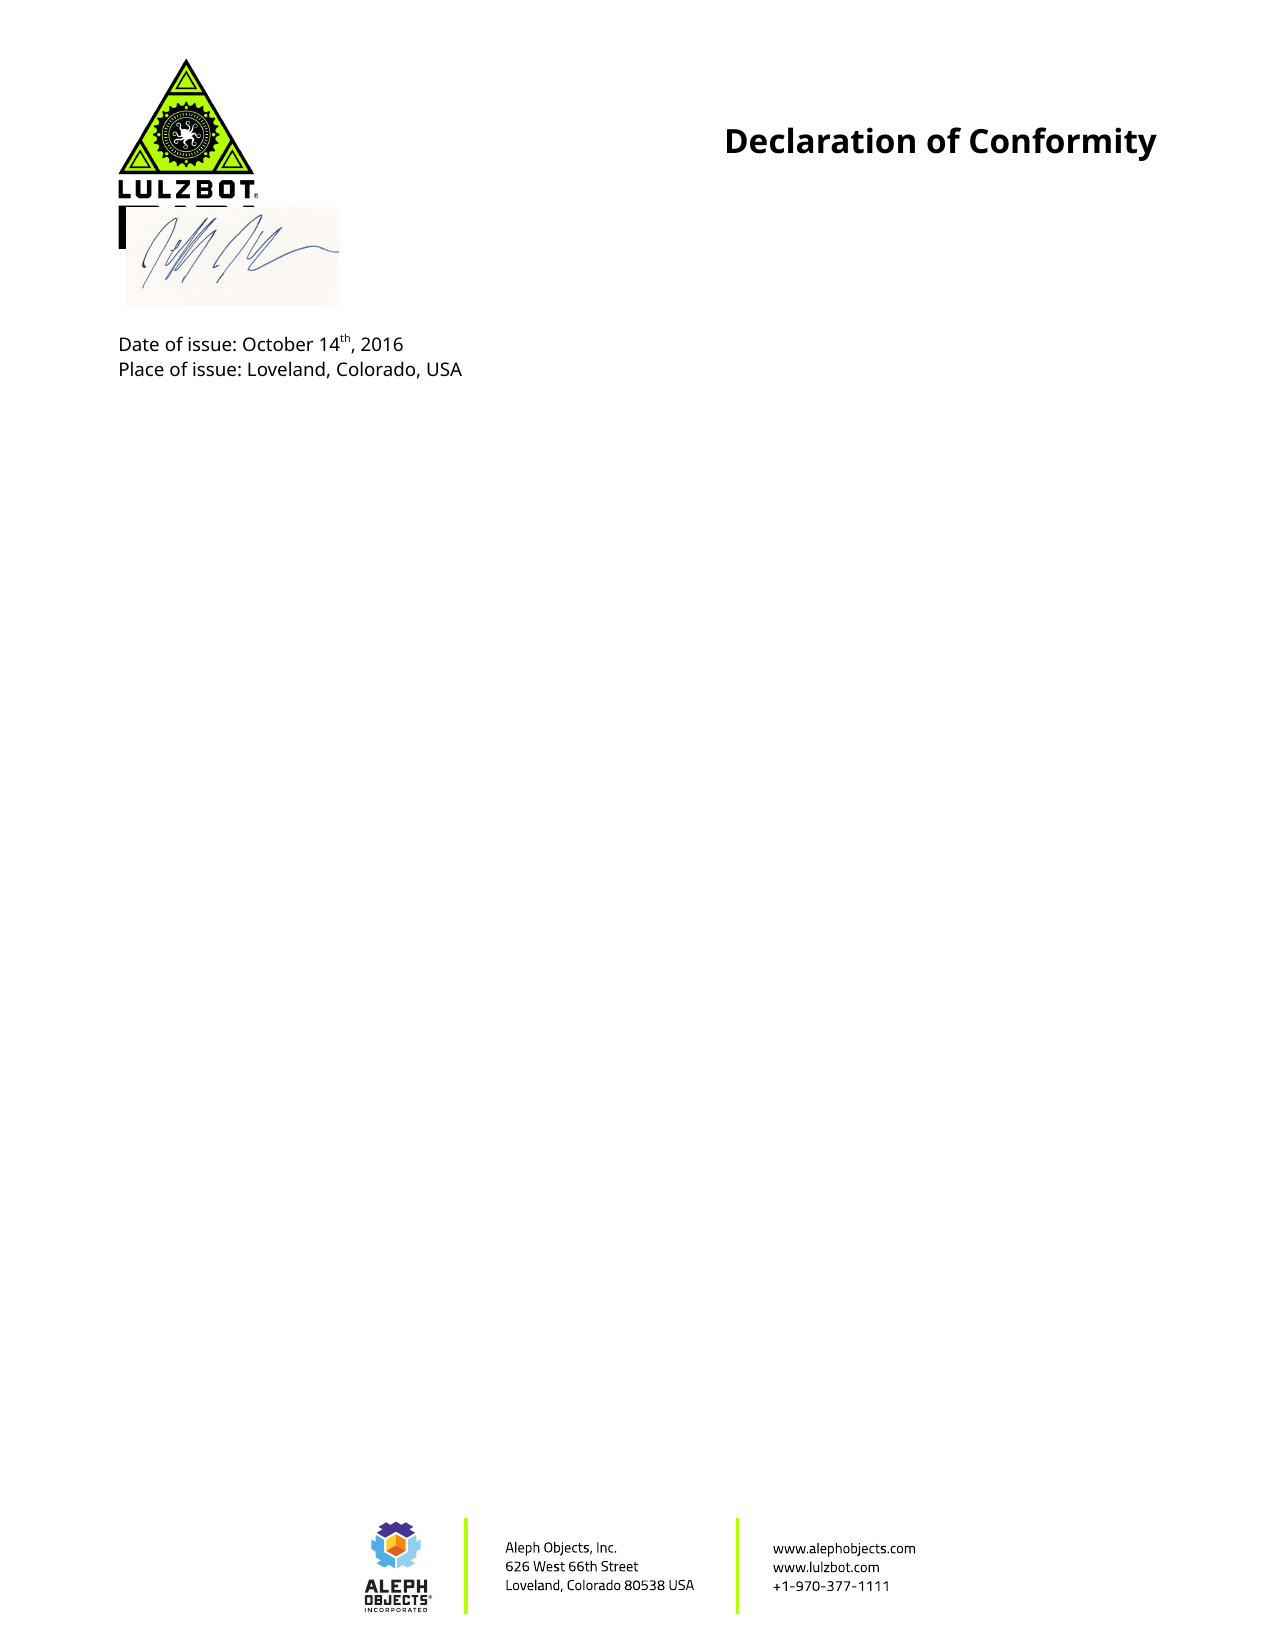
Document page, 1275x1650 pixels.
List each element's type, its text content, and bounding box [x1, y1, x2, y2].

picture [118, 59, 340, 306]
text Place of issue: Loveland, Colorado, USA [118, 357, 1157, 382]
text Date of issue: October 14th, 2016 [118, 331, 1157, 357]
